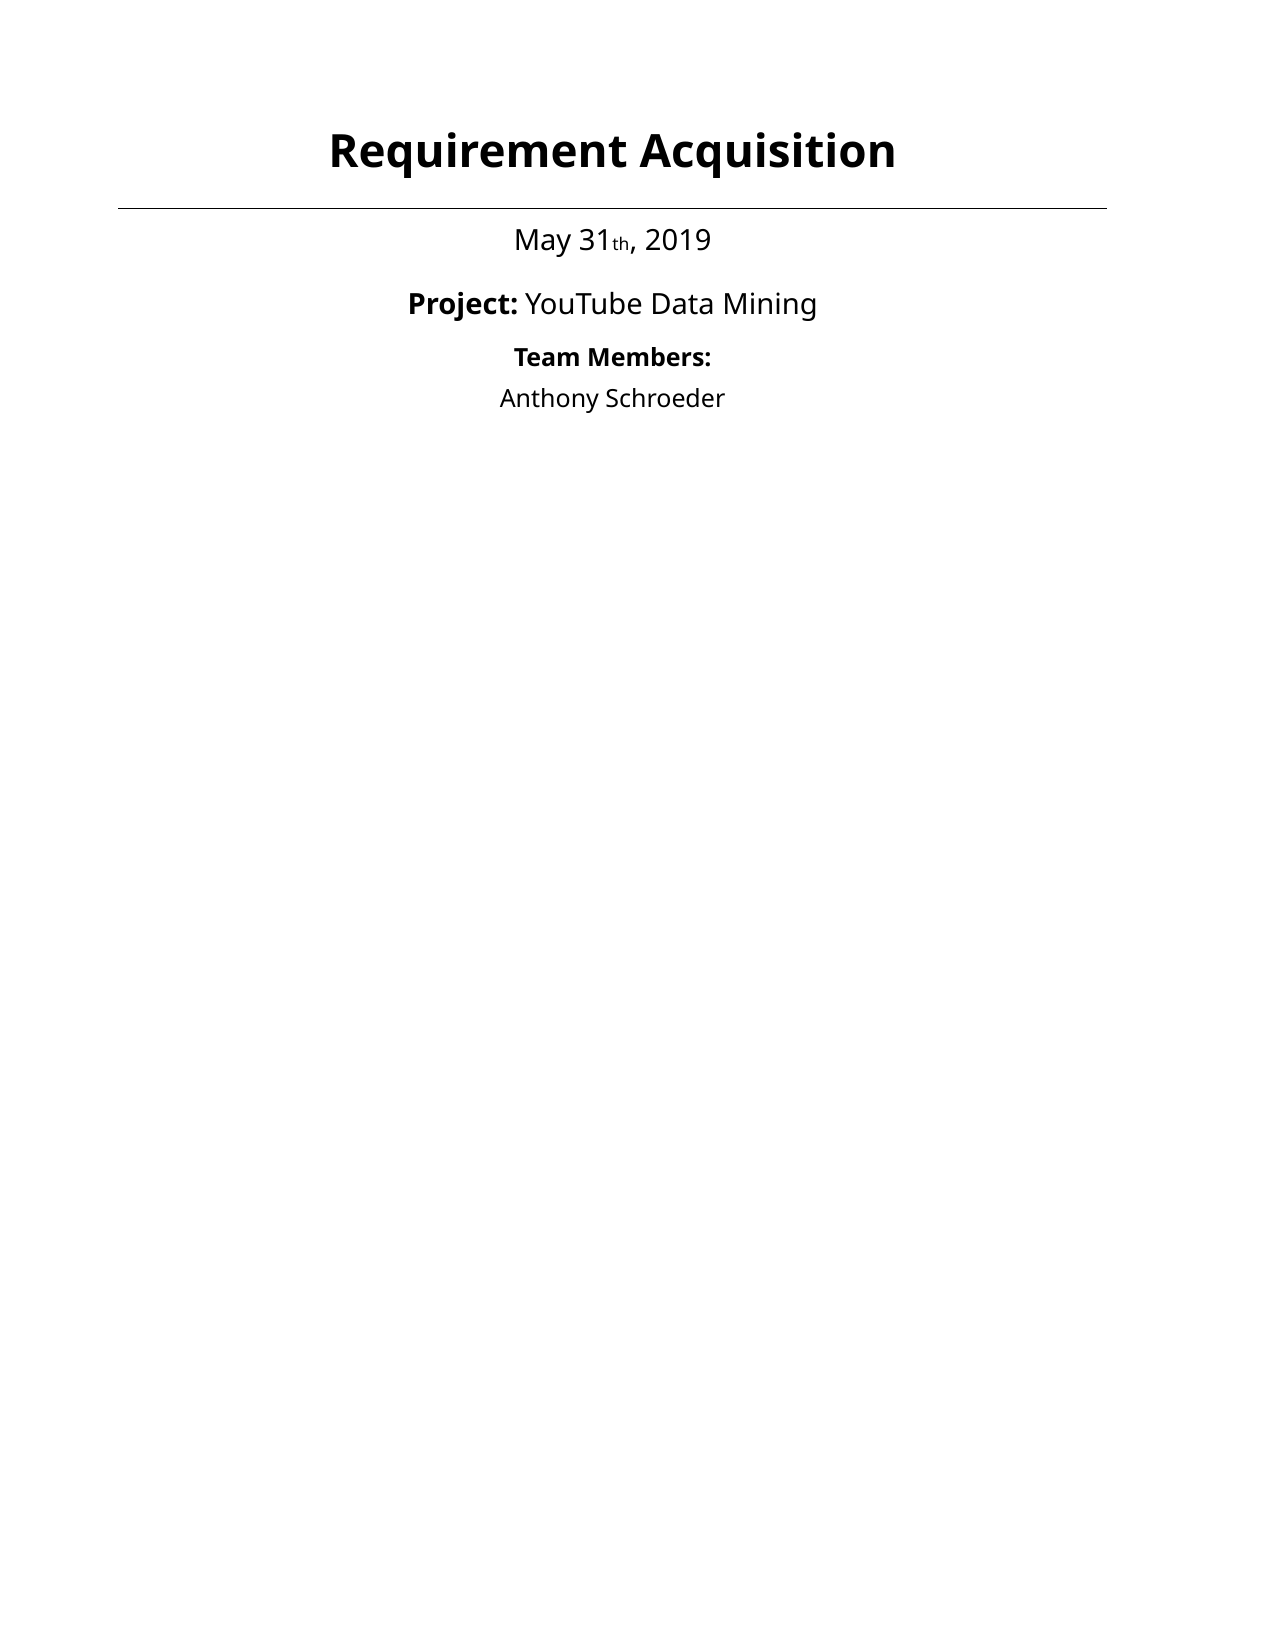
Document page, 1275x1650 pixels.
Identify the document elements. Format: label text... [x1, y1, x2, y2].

table_cell May 31th, 2019 Project: YouTube Data Mining [118, 209, 1107, 340]
table_header Requirement Acquisition [118, 118, 1107, 208]
table_cell Team Members: Anthony Schroeder [118, 340, 1107, 503]
